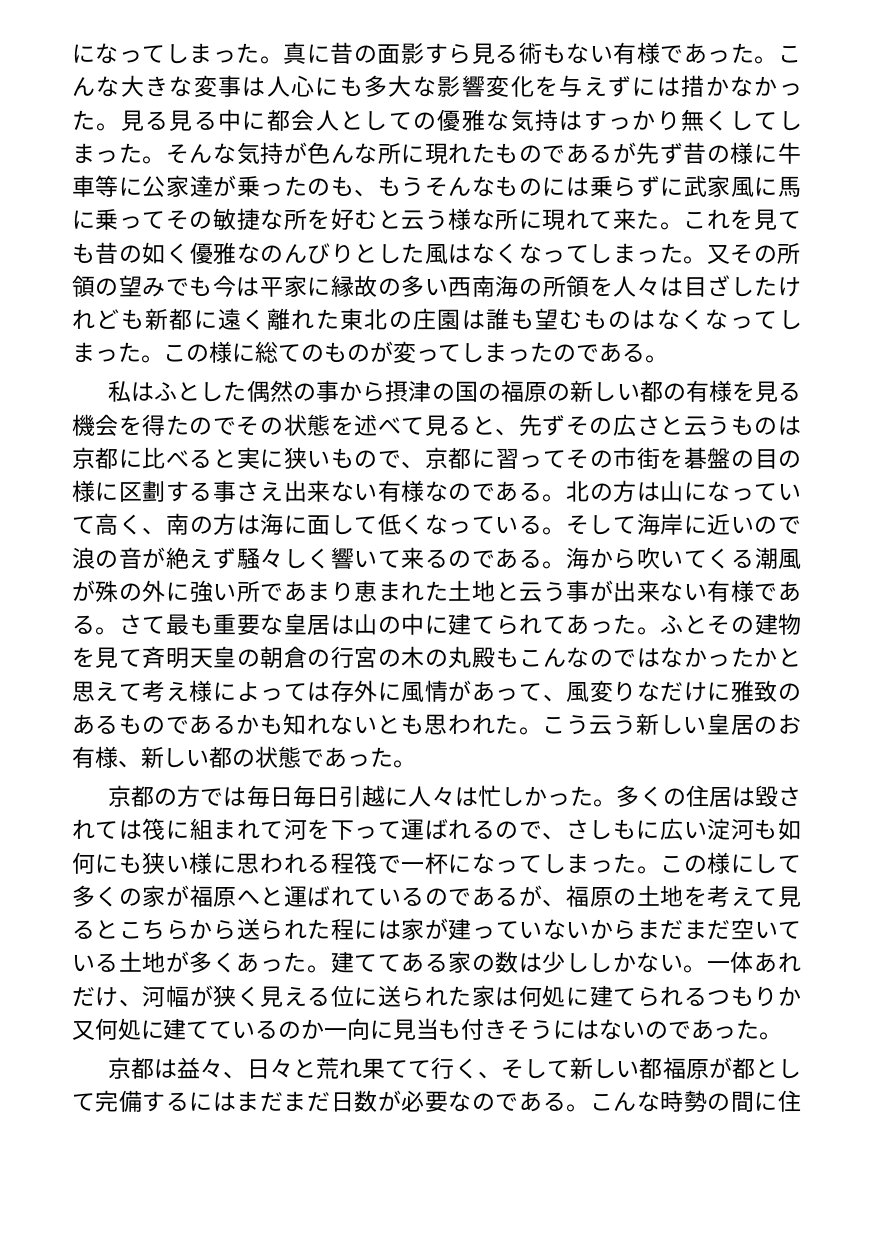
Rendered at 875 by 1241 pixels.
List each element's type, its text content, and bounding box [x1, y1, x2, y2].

text 京都の方では毎日毎日引越に人々は忙しかった。多くの住居は毀されては筏に組まれて河を下って運ばれるので、さしもに広い淀河も如何にも狭い様に思われる程筏で一杯になってしまった。この様にして多くの家が福原へと運ばれているのであるが、福原の土地を考えて見るとこちらから送られた程には家が建っていないからまだまだ空いている土地が多くあった。建ててある家の数は少ししかない。一体あれだけ、河幅が狭く見える位に送られた家は何処に建てられるつもりか又何処に建てているのか一向に見当も付きそうにはないのであった。 [72, 779, 802, 1045]
text になってしまった。真に昔の面影すら見る術もない有様であった。こんな大きな変事は人心にも多大な影響変化を与えずには措かなかった。見る見る中に都会人としての優雅な気持はすっかり無くしてしまった。そんな気持が色んな所に現れたものであるが先ず昔の様に牛車等に公家達が乗ったのも、もうそんなものには乗らずに武家風に馬に乗ってその敏捷な所を好むと云う様な所に現れて来た。これを見ても昔の如く優雅なのんびりとした風はなくなってしまった。又その所領の望みでも今は平家に縁故の多い西南海の所領を人々は目ざしたけれども新都に遠く離れた東北の庄園は誰も望むものはなくなってしまった。この様に総てのものが変ってしまったのである。 [72, 36, 802, 368]
text 京都は益々、日々と荒れ果てて行く、そして新しい都福原が都として完備するにはまだまだ日数が必要なのである。こんな時勢の間に住 [72, 1051, 802, 1117]
text 私はふとした偶然の事から摂津の国の福原の新しい都の有様を見る機会を得たのでその状態を述べて見ると、先ずその広さと云うものは京都に比べると実に狭いもので、京都に習ってその市街を碁盤の目の様に区劃する事さえ出来ない有様なのである。北の方は山になっていて高く、南の方は海に面して低くなっている。そして海岸に近いので浪の音が絶えず騒々しく響いて来るのである。海から吹いてくる潮風が殊の外に強い所であまり恵まれた土地と云う事が出来ない有様である。さて最も重要な皇居は山の中に建てられてあった。ふとその建物を見て斉明天皇の朝倉の行宮の木の丸殿もこんなのではなかったかと思えて考え様によっては存外に風情があって、風変りなだけに雅致のあるものであるかも知れないとも思われた。こう云う新しい皇居のお有様、新しい都の状態であった。 [72, 374, 802, 773]
